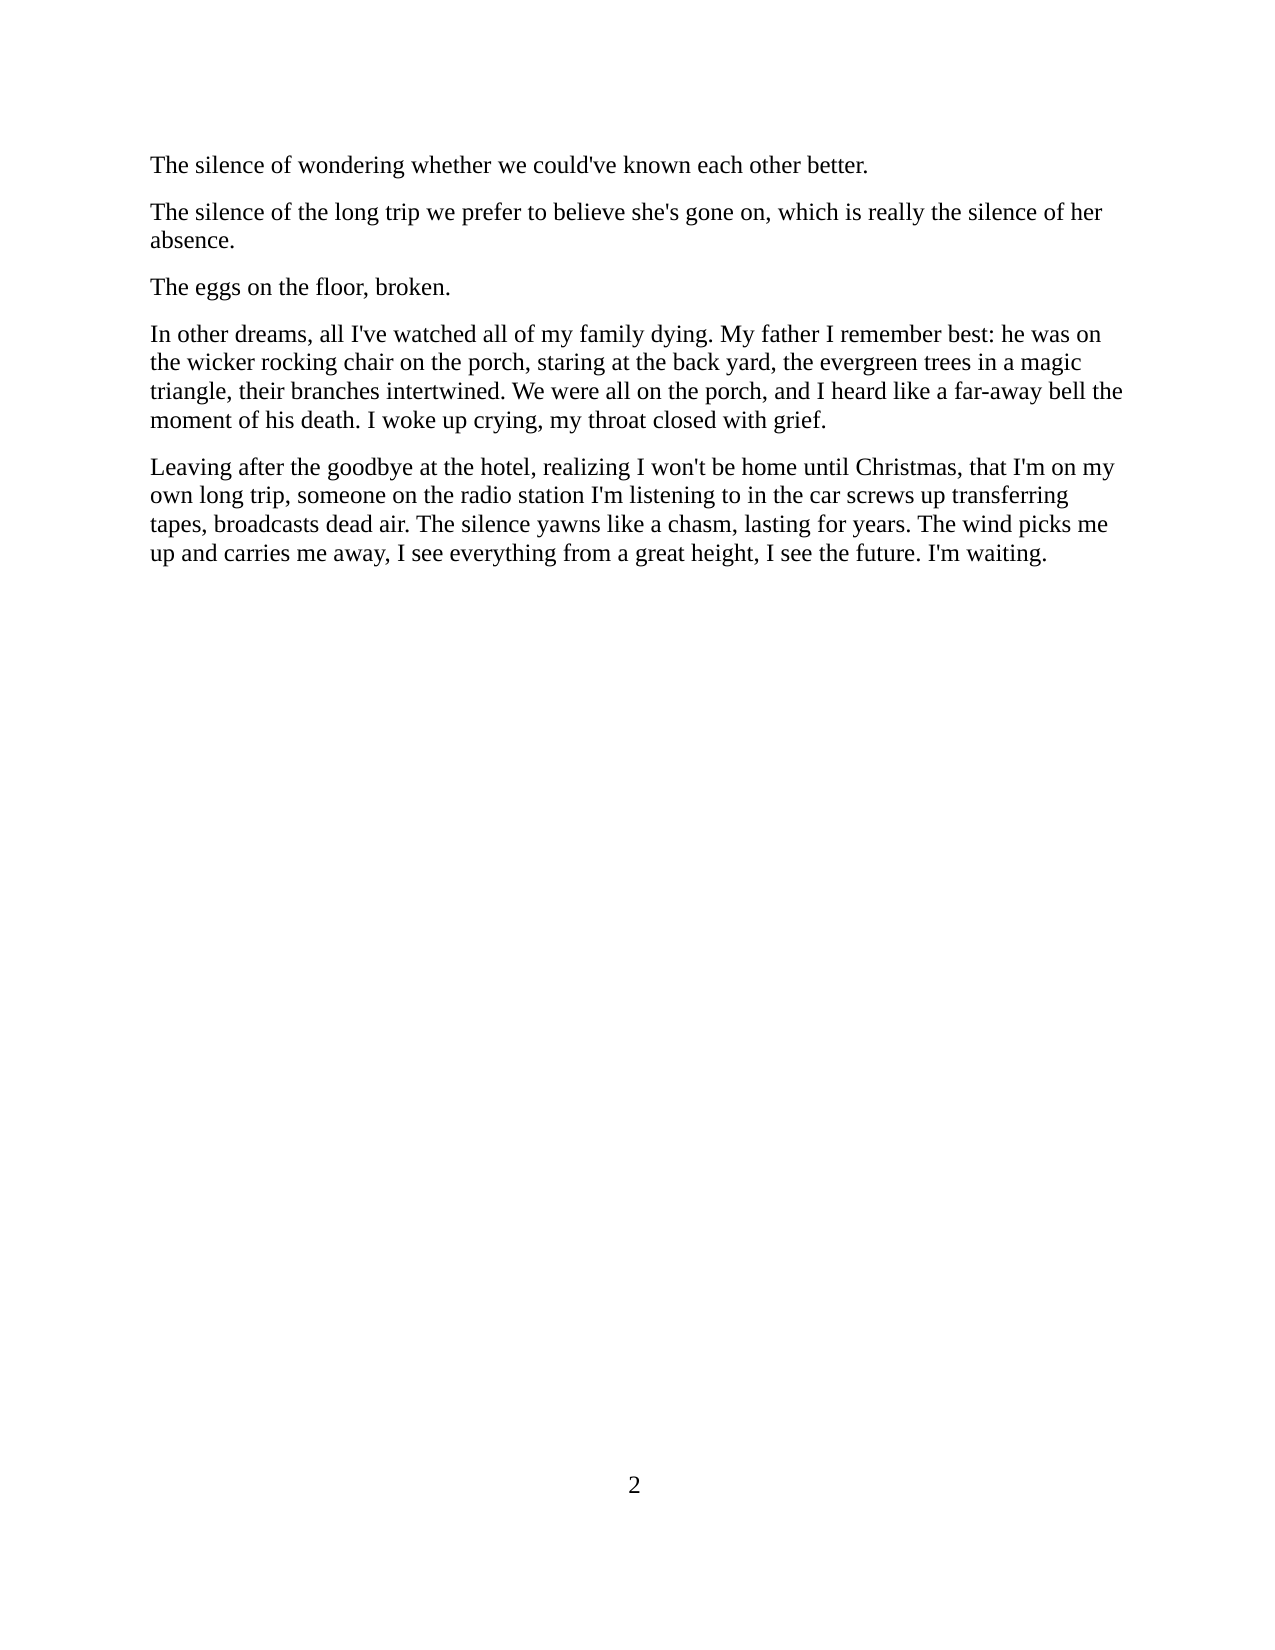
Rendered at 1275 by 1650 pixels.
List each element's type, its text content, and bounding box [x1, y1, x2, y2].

text The silence of the long trip we prefer to believe she's gone on, which is really the silence of her absence. [150, 197, 1125, 254]
text The eggs on the floor, broken. [150, 272, 1125, 301]
text The silence of wondering whether we could've known each other better. [150, 150, 1125, 179]
text In other dreams, all I've watched all of my family dying. My father I remember best: he was on the wicker rocking chair on the porch, staring at the back yard, the evergreen trees in a magic triangle, their branches intertwined. We were all on the porch, and I heard like a far-away bell the moment of his death. I woke up crying, my throat closed with grief. [150, 319, 1125, 434]
text Leaving after the goodbye at the hotel, realizing I won't be home until Christmas, that I'm on my own long trip, someone on the radio station I'm listening to in the car screws up transferring tapes, broadcasts dead air. The silence yawns like a chasm, lasting for years. The wind picks me up and carries me away, I see everything from a great height, I see the future. I'm waiting. [150, 452, 1125, 567]
